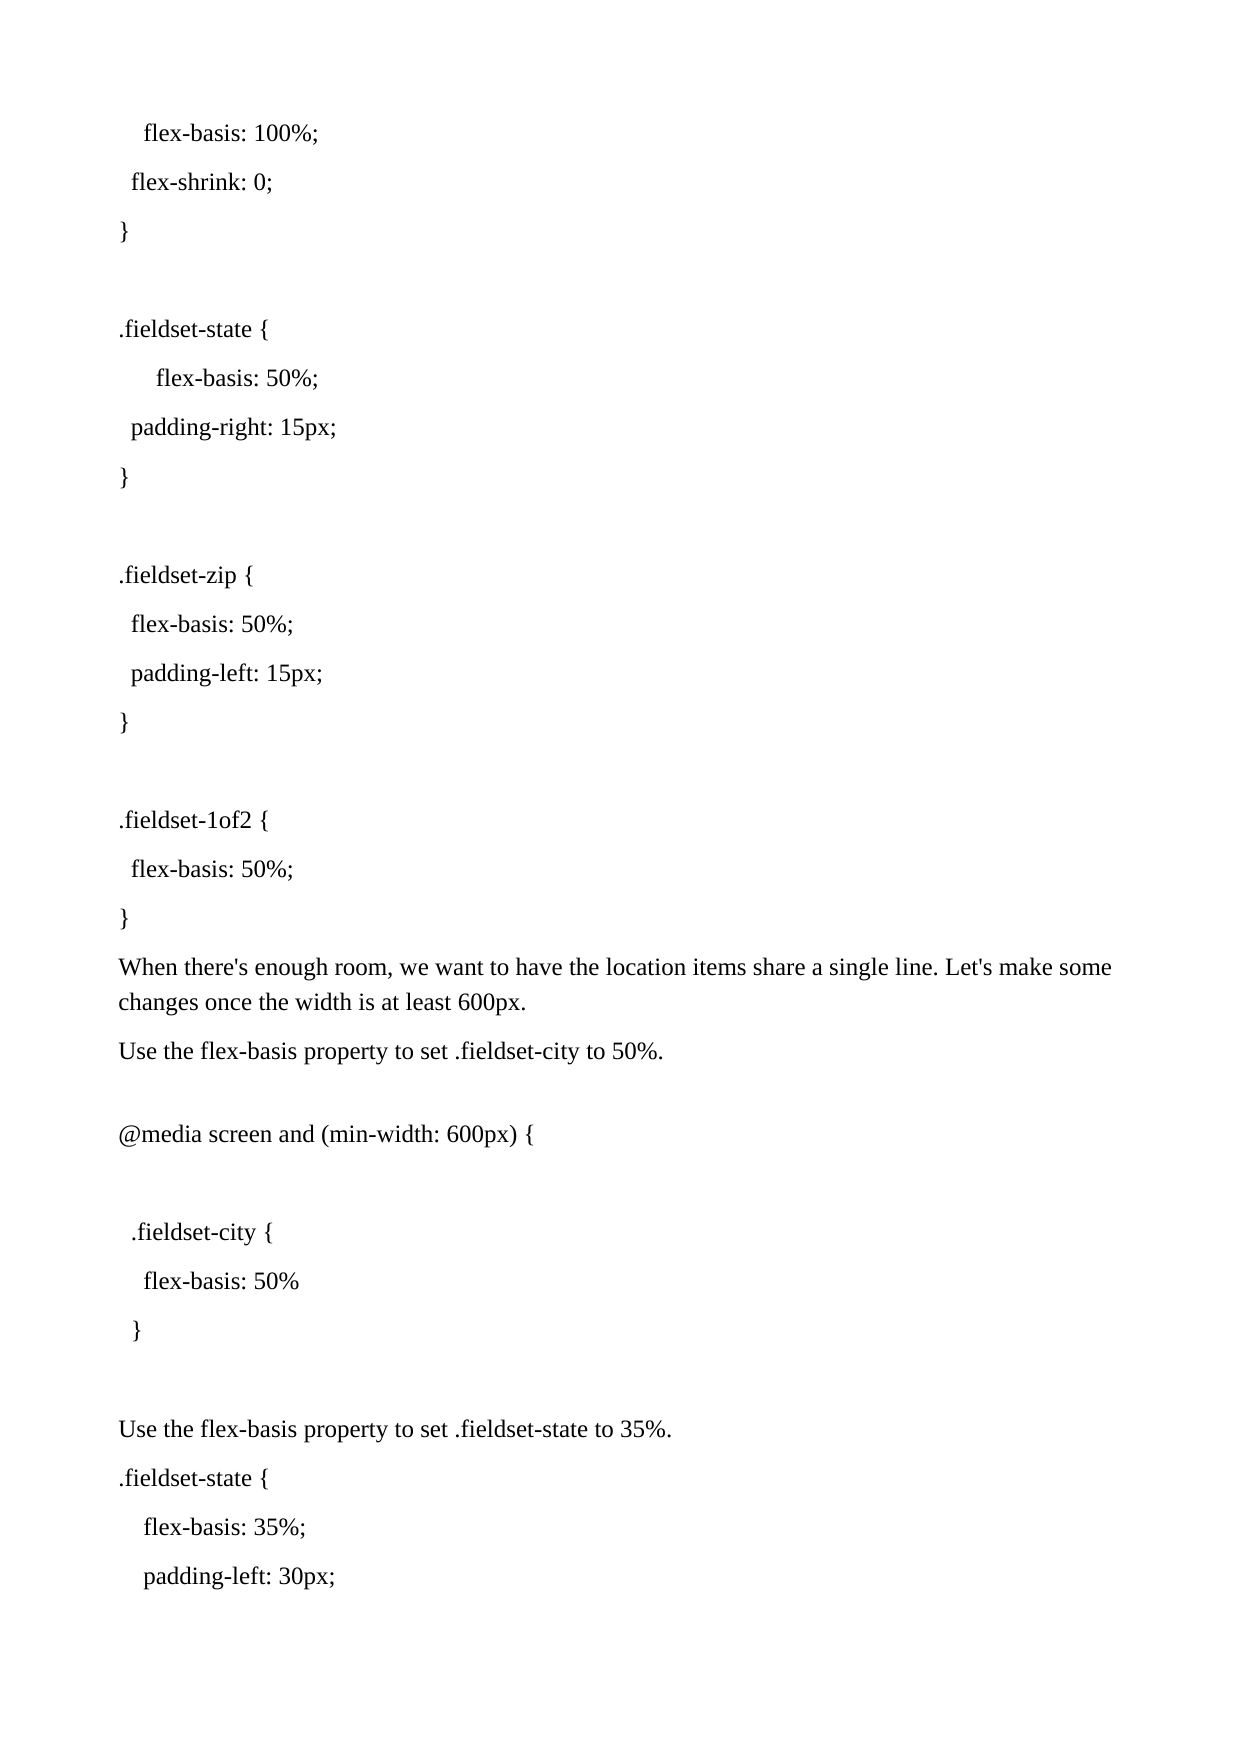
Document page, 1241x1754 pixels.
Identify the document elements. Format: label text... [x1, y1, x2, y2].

text Use the flex-basis property to set .fieldset-city to 50%. [118, 1036, 1122, 1064]
text } [118, 903, 1122, 932]
text padding-right: 15px; [118, 412, 1122, 441]
text .fieldset-state { [118, 314, 1122, 343]
text flex-basis: 50%; [118, 854, 1122, 883]
text .fieldset-zip { [118, 560, 1122, 588]
text .fieldset-state { [118, 1463, 1122, 1491]
text flex-basis: 50%; [118, 363, 1122, 392]
text .fieldset-city { [118, 1217, 1122, 1246]
text } [118, 462, 1122, 490]
text When there's enough room, we want to have the location items share a single line. Let's make some changes once the width is at least 600px. [118, 952, 1122, 1015]
text padding-left: 30px; [118, 1561, 1122, 1589]
text flex-basis: 50% [118, 1266, 1122, 1295]
text padding-left: 15px; [118, 658, 1122, 687]
text @media screen and (min-width: 600px) { [118, 1085, 1122, 1148]
text } [118, 1316, 1122, 1344]
text } [118, 216, 1122, 245]
text } [118, 707, 1122, 736]
text flex-basis: 50%; [118, 609, 1122, 637]
text flex-basis: 35%; [118, 1512, 1122, 1541]
text .fieldset-1of2 { [118, 805, 1122, 834]
text flex-shrink: 0; [118, 167, 1122, 196]
text flex-basis: 100%; [118, 118, 1122, 147]
text Use the flex-basis property to set .fieldset-state to 35%. [118, 1414, 1122, 1442]
